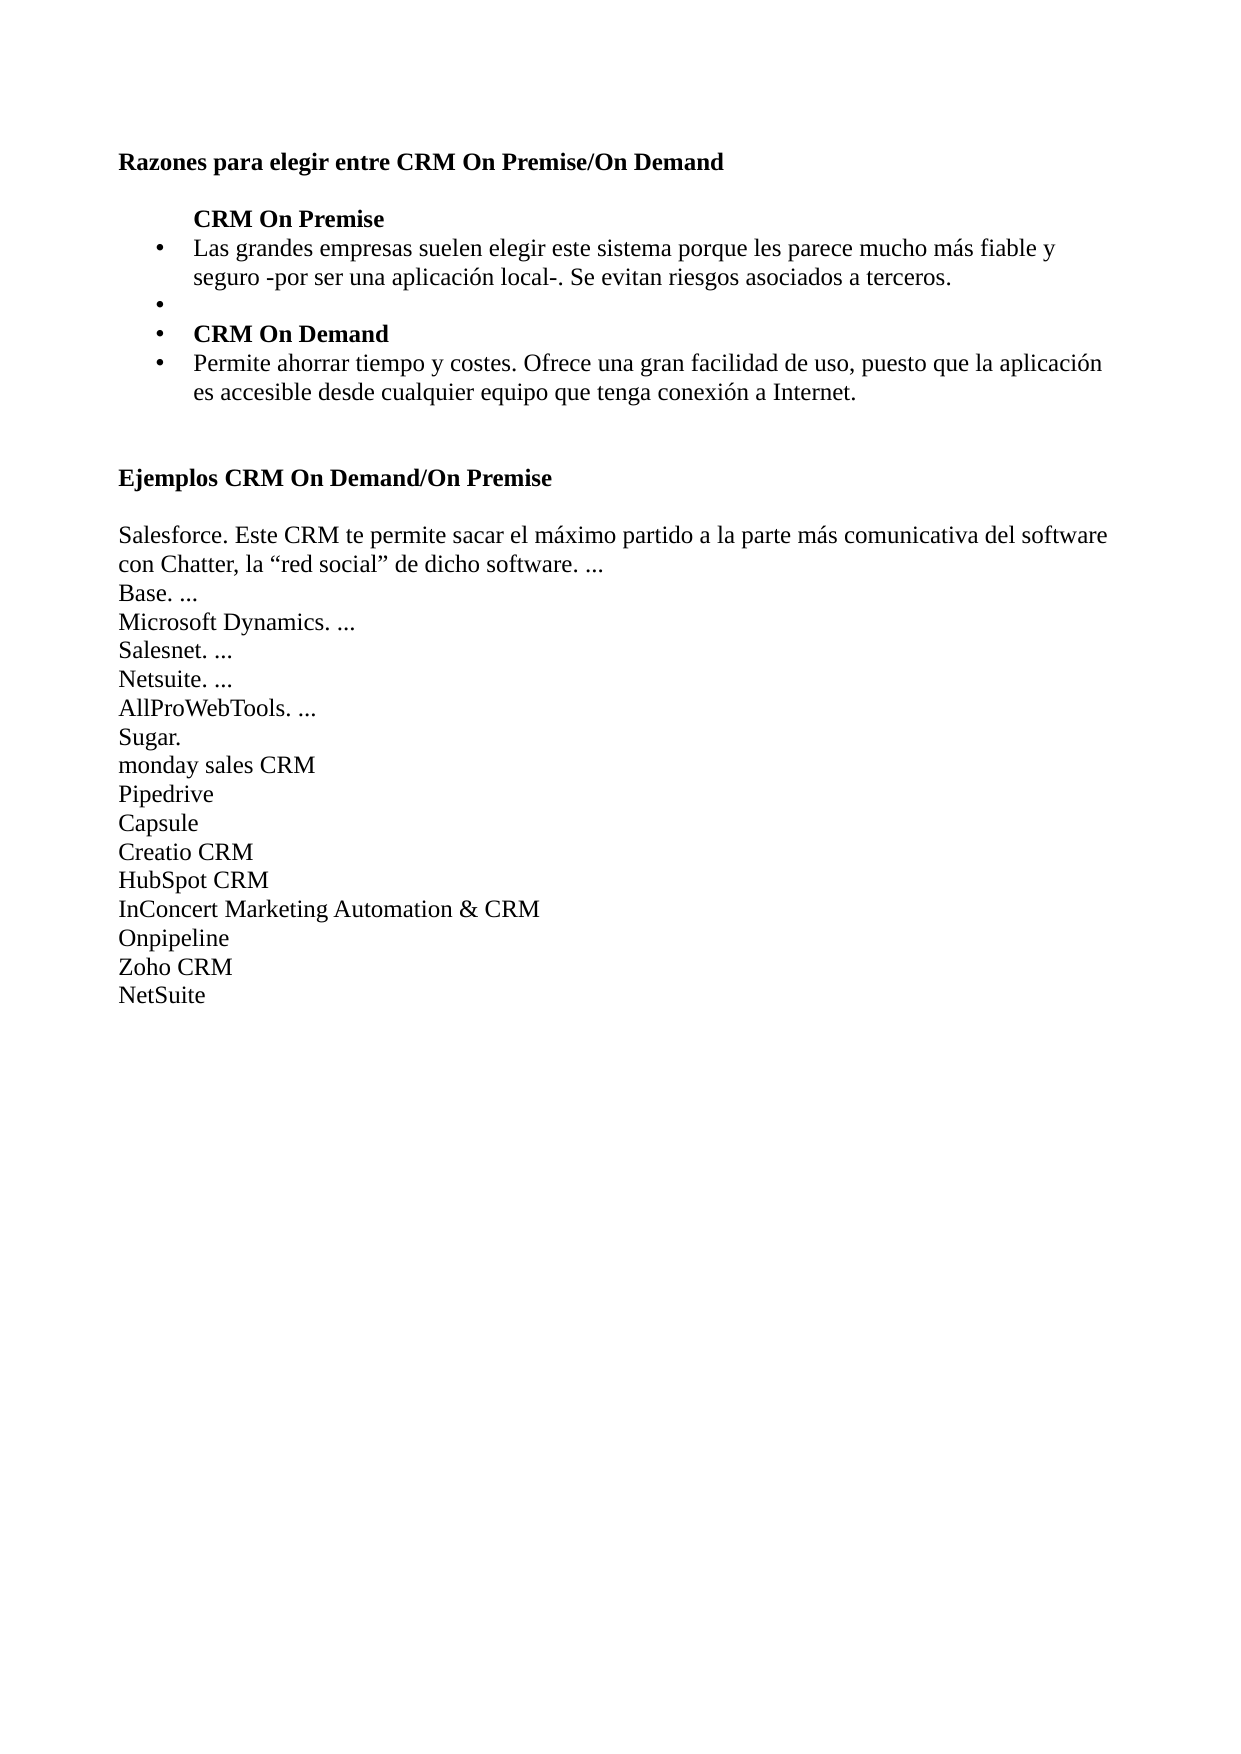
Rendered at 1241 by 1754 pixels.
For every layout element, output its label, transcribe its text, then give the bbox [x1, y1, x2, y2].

list Permite ahorrar tiempo y costes. Ofrece una gran facilidad de uso, puesto que la aplicación es accesible desde cualquier equipo que tenga conexión a Internet. [156, 348, 1122, 406]
list CRM On Premise [156, 204, 1122, 233]
text Netsuite. ... [118, 664, 1122, 693]
text Pipedrive [118, 779, 1122, 808]
text Salesnet. ... [118, 636, 1122, 664]
text AllProWebTools. ... [118, 693, 1122, 722]
text InConcert Marketing Automation & CRM [118, 894, 1122, 923]
text Onpipeline [118, 923, 1122, 952]
text Capsule [118, 808, 1122, 837]
text NetSuite [118, 981, 1122, 1009]
list CRM On Demand [156, 319, 1122, 348]
list Las grandes empresas suelen elegir este sistema porque les parece mucho más fiable y seguro -por ser una aplicación local-. Se evitan riesgos asociados a terceros. [156, 233, 1122, 291]
text Razones para elegir entre CRM On Premise/On Demand [118, 147, 1122, 176]
text HubSpot CRM [118, 866, 1122, 894]
text Base. ... [118, 578, 1122, 607]
text Creatio CRM [118, 837, 1122, 866]
text monday sales CRM [118, 751, 1122, 779]
text Sugar. [118, 722, 1122, 751]
text Microsoft Dynamics. ... [118, 607, 1122, 636]
text Salesforce. Este CRM te permite sacar el máximo partido a la parte más comunicativa del software con Chatter, la “red social” de dicho software. ... [118, 521, 1122, 578]
text Ejemplos CRM On Demand/On Premise [118, 463, 1122, 492]
text Zoho CRM [118, 952, 1122, 981]
